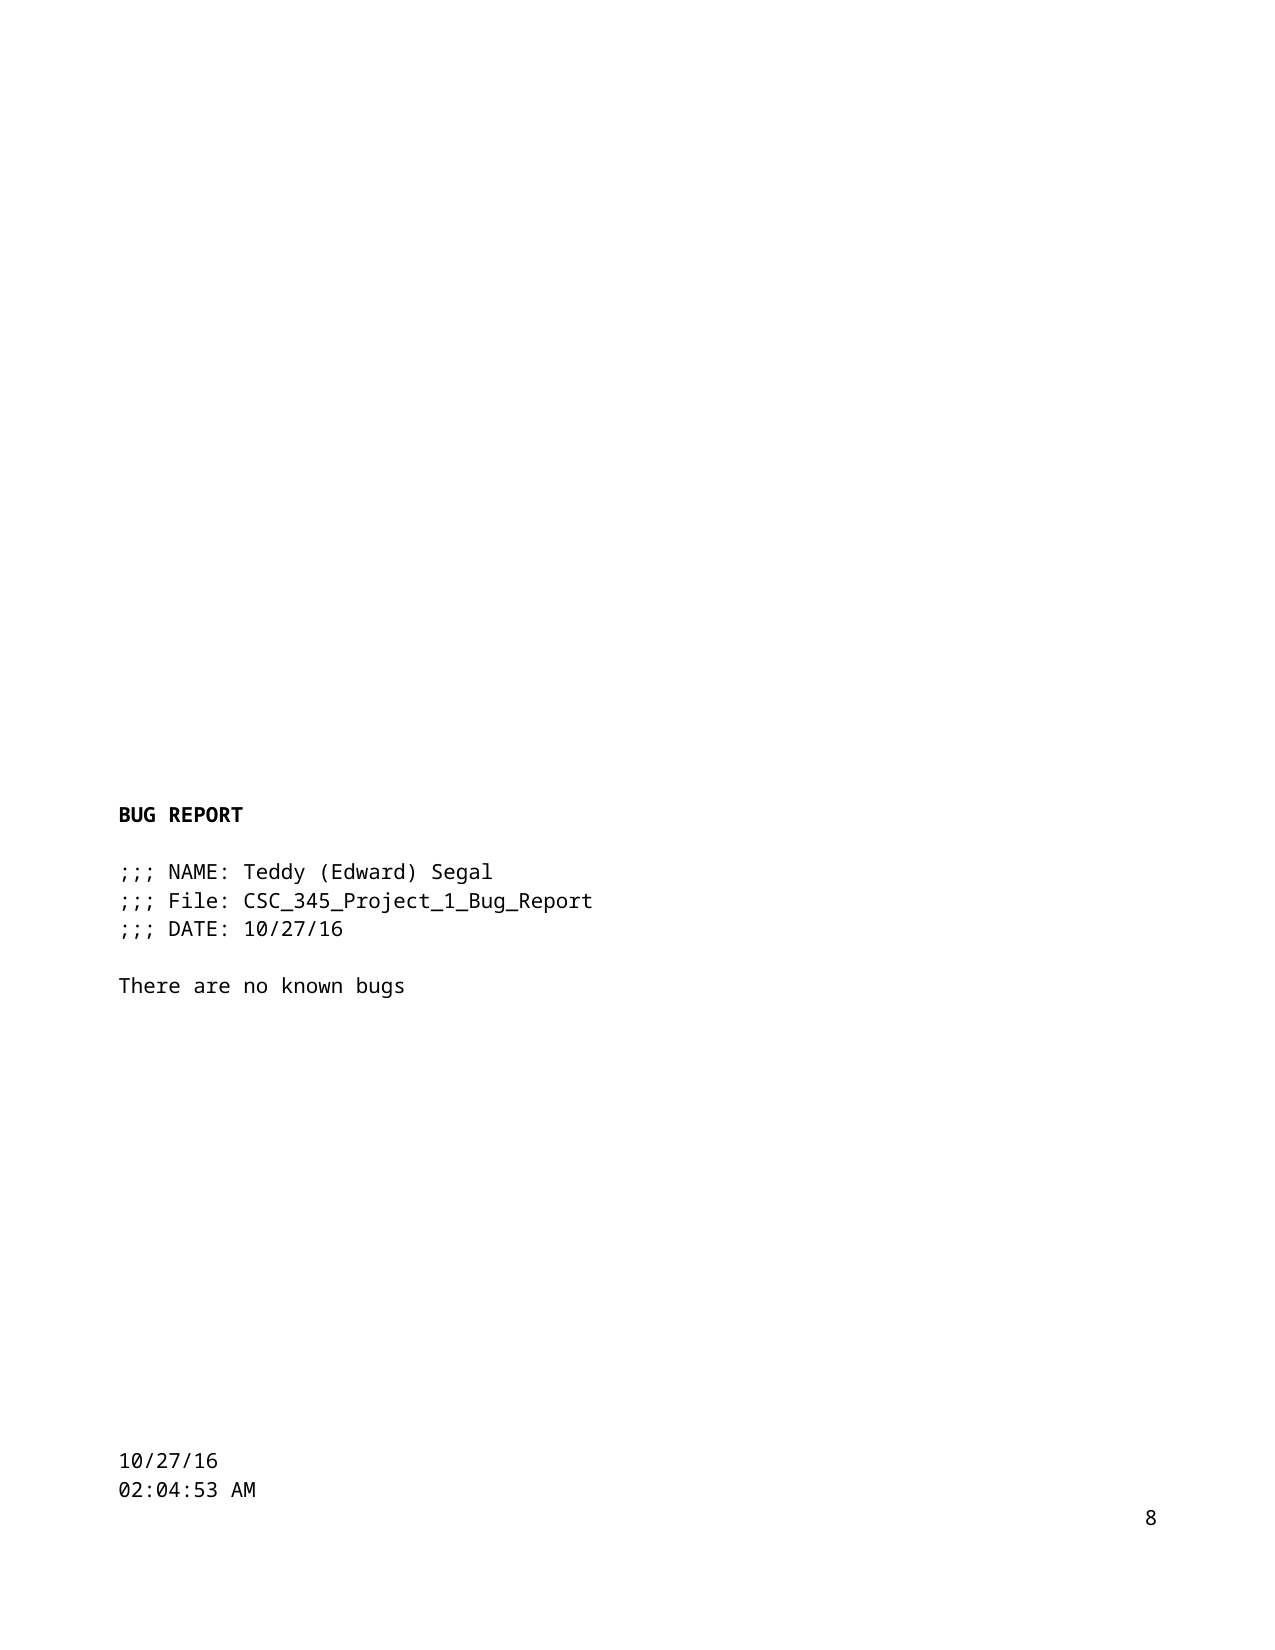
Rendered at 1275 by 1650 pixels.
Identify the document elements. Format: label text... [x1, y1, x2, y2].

text ;;; NAME: Teddy (Edward) Segal [118, 857, 1157, 886]
text There are no known bugs [118, 971, 1157, 1000]
text BUG REPORT [118, 801, 1157, 829]
text ;;; DATE: 10/27/16 [118, 914, 1157, 943]
text ;;; File: CSC_345_Project_1_Bug_Report [118, 886, 1157, 914]
